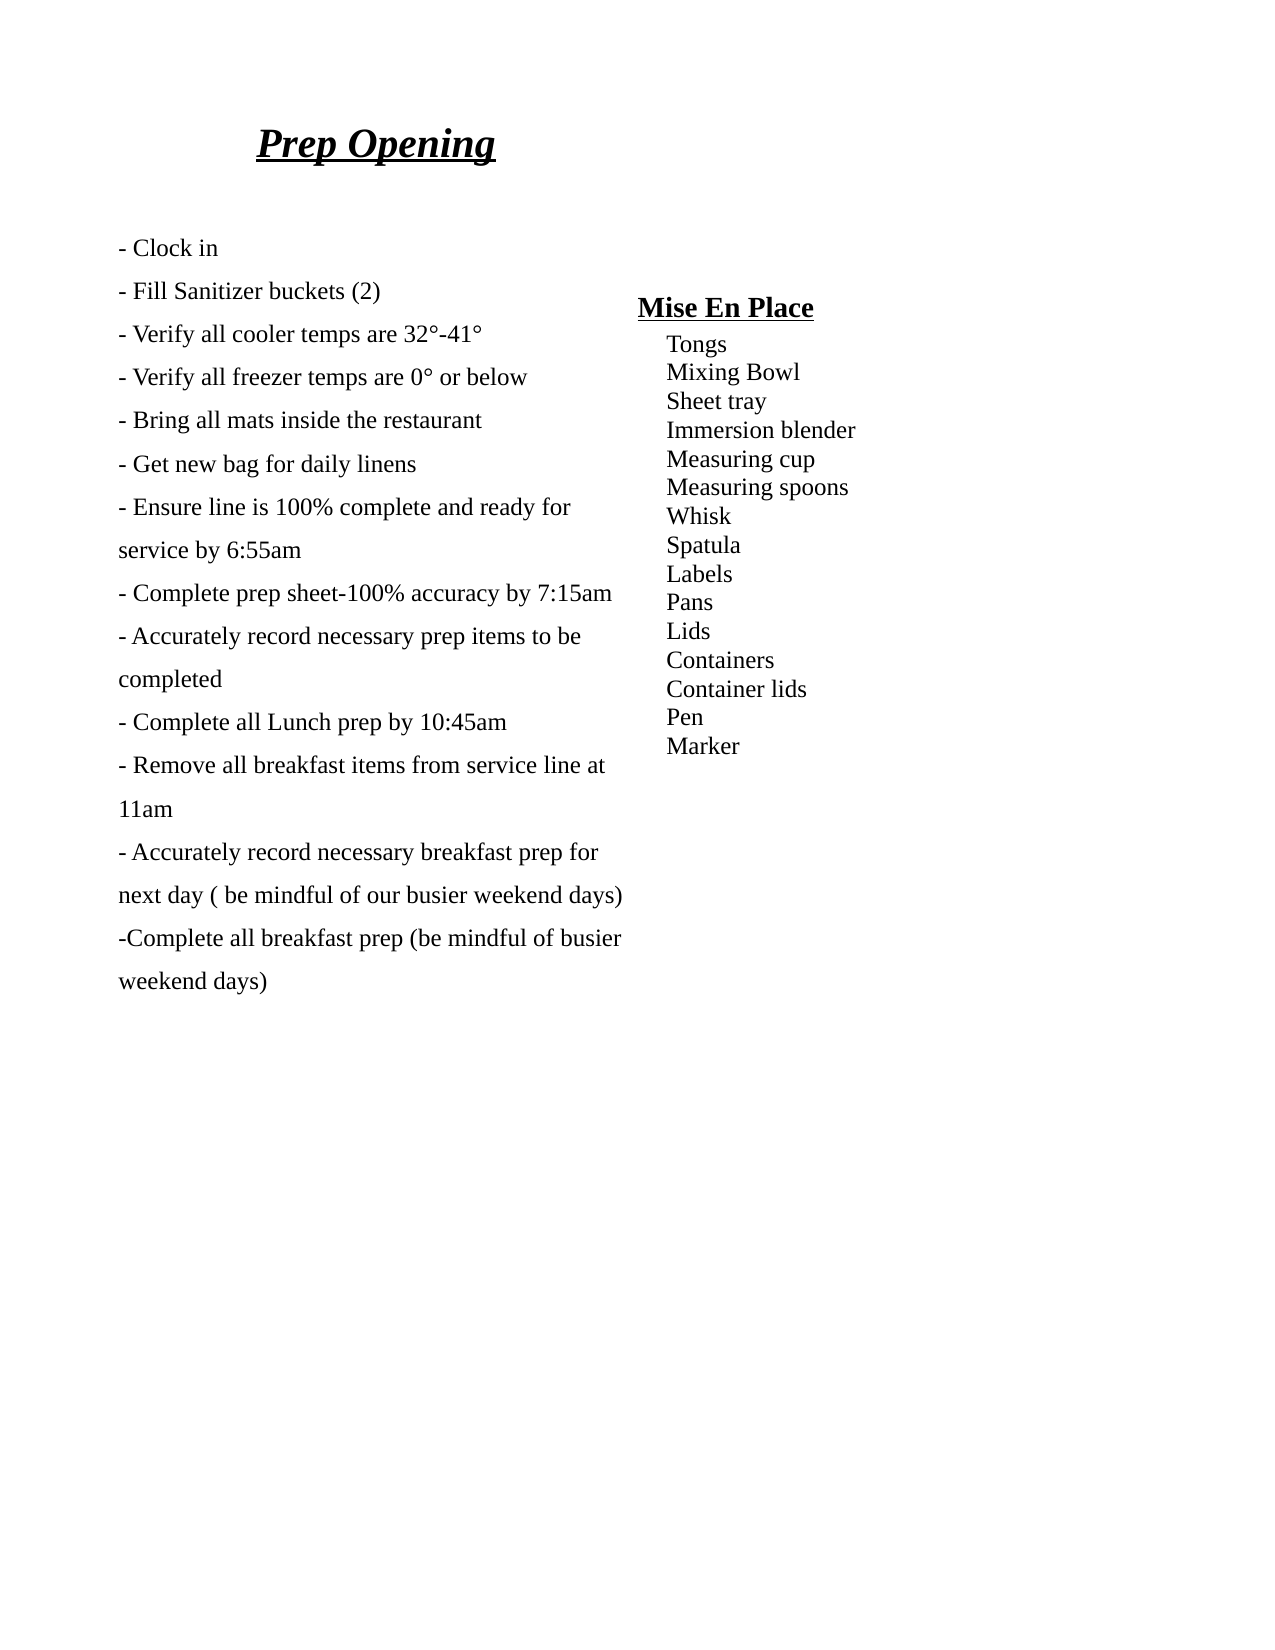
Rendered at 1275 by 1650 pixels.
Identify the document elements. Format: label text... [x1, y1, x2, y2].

text - Complete all Lunch prep by 10:45am [118, 707, 637, 736]
text - Accurately record necessary breakfast prep for next day ( be mindful of our busier weekend days) [118, 837, 637, 909]
text - Remove all breakfast items from service line at 11am [118, 751, 637, 822]
text - Get new bag for daily linens [118, 449, 637, 477]
text - Fill Sanitizer buckets (2) [118, 276, 637, 305]
text Prep Opening [118, 118, 637, 166]
text Mise En Place [637, 291, 1157, 324]
text - Accurately record necessary prep items to be completed [118, 621, 637, 693]
text - Verify all cooler temps are 32°-41° [118, 319, 637, 348]
text - Verify all freezer temps are 0° or below [118, 362, 637, 391]
text -Complete all breakfast prep (be mindful of busier weekend days) [118, 923, 637, 995]
text - Ensure line is 100% complete and ready for service by 6:55am [118, 492, 637, 564]
text - Clock in [118, 233, 637, 262]
text - Bring all mats inside the restaurant [118, 406, 637, 434]
text - Complete prep sheet-100% accuracy by 7:15am [118, 578, 637, 607]
